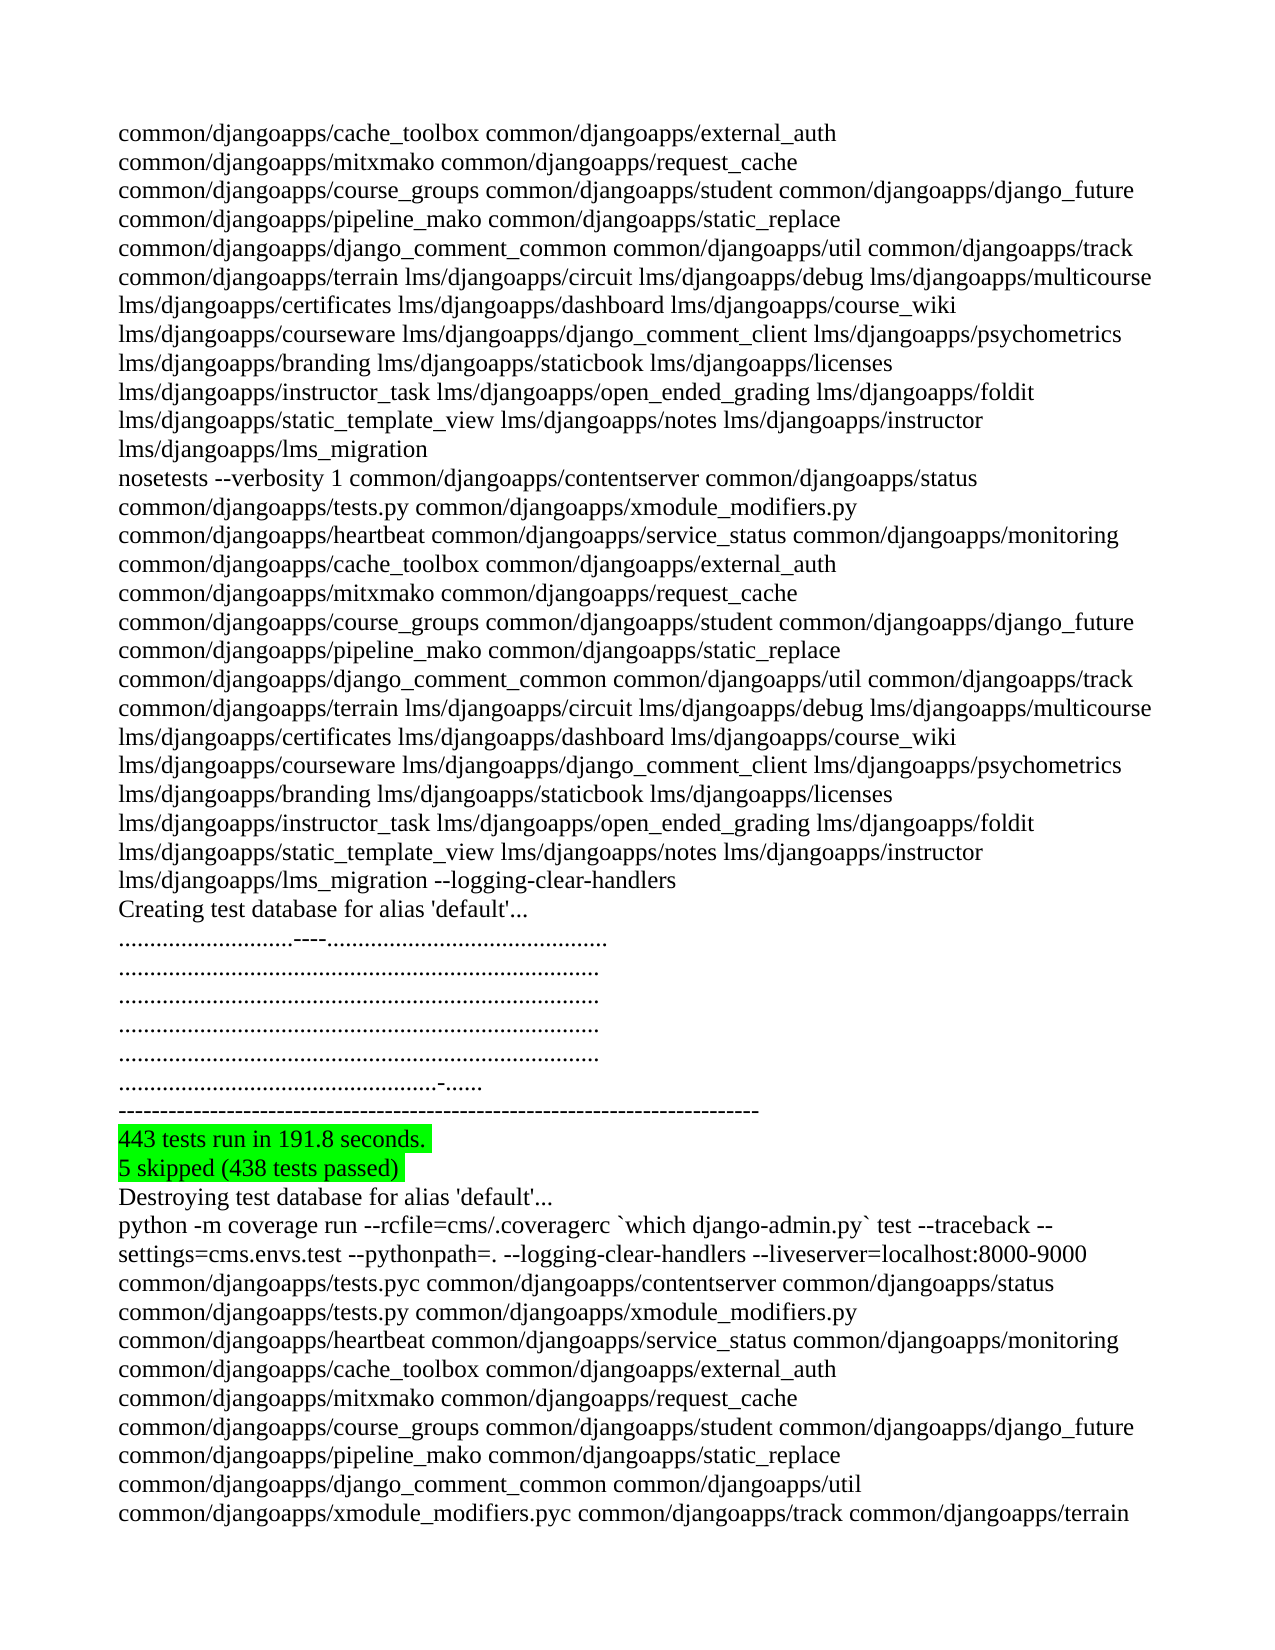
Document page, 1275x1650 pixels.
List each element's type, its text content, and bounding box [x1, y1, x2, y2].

text nosetests --verbosity 1 common/djangoapps/contentserver common/djangoapps/status common/djangoapps/tests.py common/djangoapps/xmodule_modifiers.py common/djangoapps/heartbeat common/djangoapps/service_status common/djangoapps/monitoring common/djangoapps/cache_toolbox common/djangoapps/external_auth common/djangoapps/mitxmako common/djangoapps/request_cache common/djangoapps/course_groups common/djangoapps/student common/djangoapps/django_future common/djangoapps/pipeline_mako common/djangoapps/static_replace common/djangoapps/django_comment_common common/djangoapps/util common/djangoapps/track common/djangoapps/terrain lms/djangoapps/circuit lms/djangoapps/debug lms/djangoapps/multicourse lms/djangoapps/certificates lms/djangoapps/dashboard lms/djangoapps/course_wiki lms/djangoapps/courseware lms/djangoapps/django_comment_client lms/djangoapps/psychometrics lms/djangoapps/branding lms/djangoapps/staticbook lms/djangoapps/licenses lms/djangoapps/instructor_task lms/djangoapps/open_ended_grading lms/djangoapps/foldit lms/djangoapps/static_template_view lms/djangoapps/notes lms/djangoapps/instructor lms/djangoapps/lms_migration --logging-clear-handlers [118, 463, 1157, 894]
text ...................................................-...... [118, 1067, 1157, 1096]
text ----------------------------------------------------------------------------- [118, 1096, 1157, 1124]
text python -m coverage run --rcfile=cms/.coveragerc `which django-admin.py` test --traceback --settings=cms.envs.test --pythonpath=. --logging-clear-handlers --liveserver=localhost:8000-9000 common/djangoapps/tests.pyc common/djangoapps/contentserver common/djangoapps/status common/djangoapps/tests.py common/djangoapps/xmodule_modifiers.py common/djangoapps/heartbeat common/djangoapps/service_status common/djangoapps/monitoring common/djangoapps/cache_toolbox common/djangoapps/external_auth common/djangoapps/mitxmako common/djangoapps/request_cache common/djangoapps/course_groups common/djangoapps/student common/djangoapps/django_future common/djangoapps/pipeline_mako common/djangoapps/static_replace common/djangoapps/django_comment_common common/djangoapps/util common/djangoapps/xmodule_modifiers.pyc common/djangoapps/track common/djangoapps/terrain [118, 1211, 1157, 1527]
text ............................................................................. [118, 1038, 1157, 1067]
text ............................----............................................. [118, 923, 1157, 952]
text ............................................................................. [118, 1009, 1157, 1038]
text ............................................................................. [118, 952, 1157, 981]
text ............................................................................. [118, 981, 1157, 1009]
text Destroying test database for alias 'default'... [118, 1182, 1157, 1211]
text 443 tests run in 191.8 seconds. [118, 1124, 1157, 1153]
text common/djangoapps/cache_toolbox common/djangoapps/external_auth common/djangoapps/mitxmako common/djangoapps/request_cache common/djangoapps/course_groups common/djangoapps/student common/djangoapps/django_future common/djangoapps/pipeline_mako common/djangoapps/static_replace common/djangoapps/django_comment_common common/djangoapps/util common/djangoapps/track common/djangoapps/terrain lms/djangoapps/circuit lms/djangoapps/debug lms/djangoapps/multicourse lms/djangoapps/certificates lms/djangoapps/dashboard lms/djangoapps/course_wiki lms/djangoapps/courseware lms/djangoapps/django_comment_client lms/djangoapps/psychometrics lms/djangoapps/branding lms/djangoapps/staticbook lms/djangoapps/licenses lms/djangoapps/instructor_task lms/djangoapps/open_ended_grading lms/djangoapps/foldit lms/djangoapps/static_template_view lms/djangoapps/notes lms/djangoapps/instructor lms/djangoapps/lms_migration [118, 118, 1157, 463]
text 5 skipped (438 tests passed) [118, 1153, 1157, 1182]
text Creating test database for alias 'default'... [118, 894, 1157, 923]
